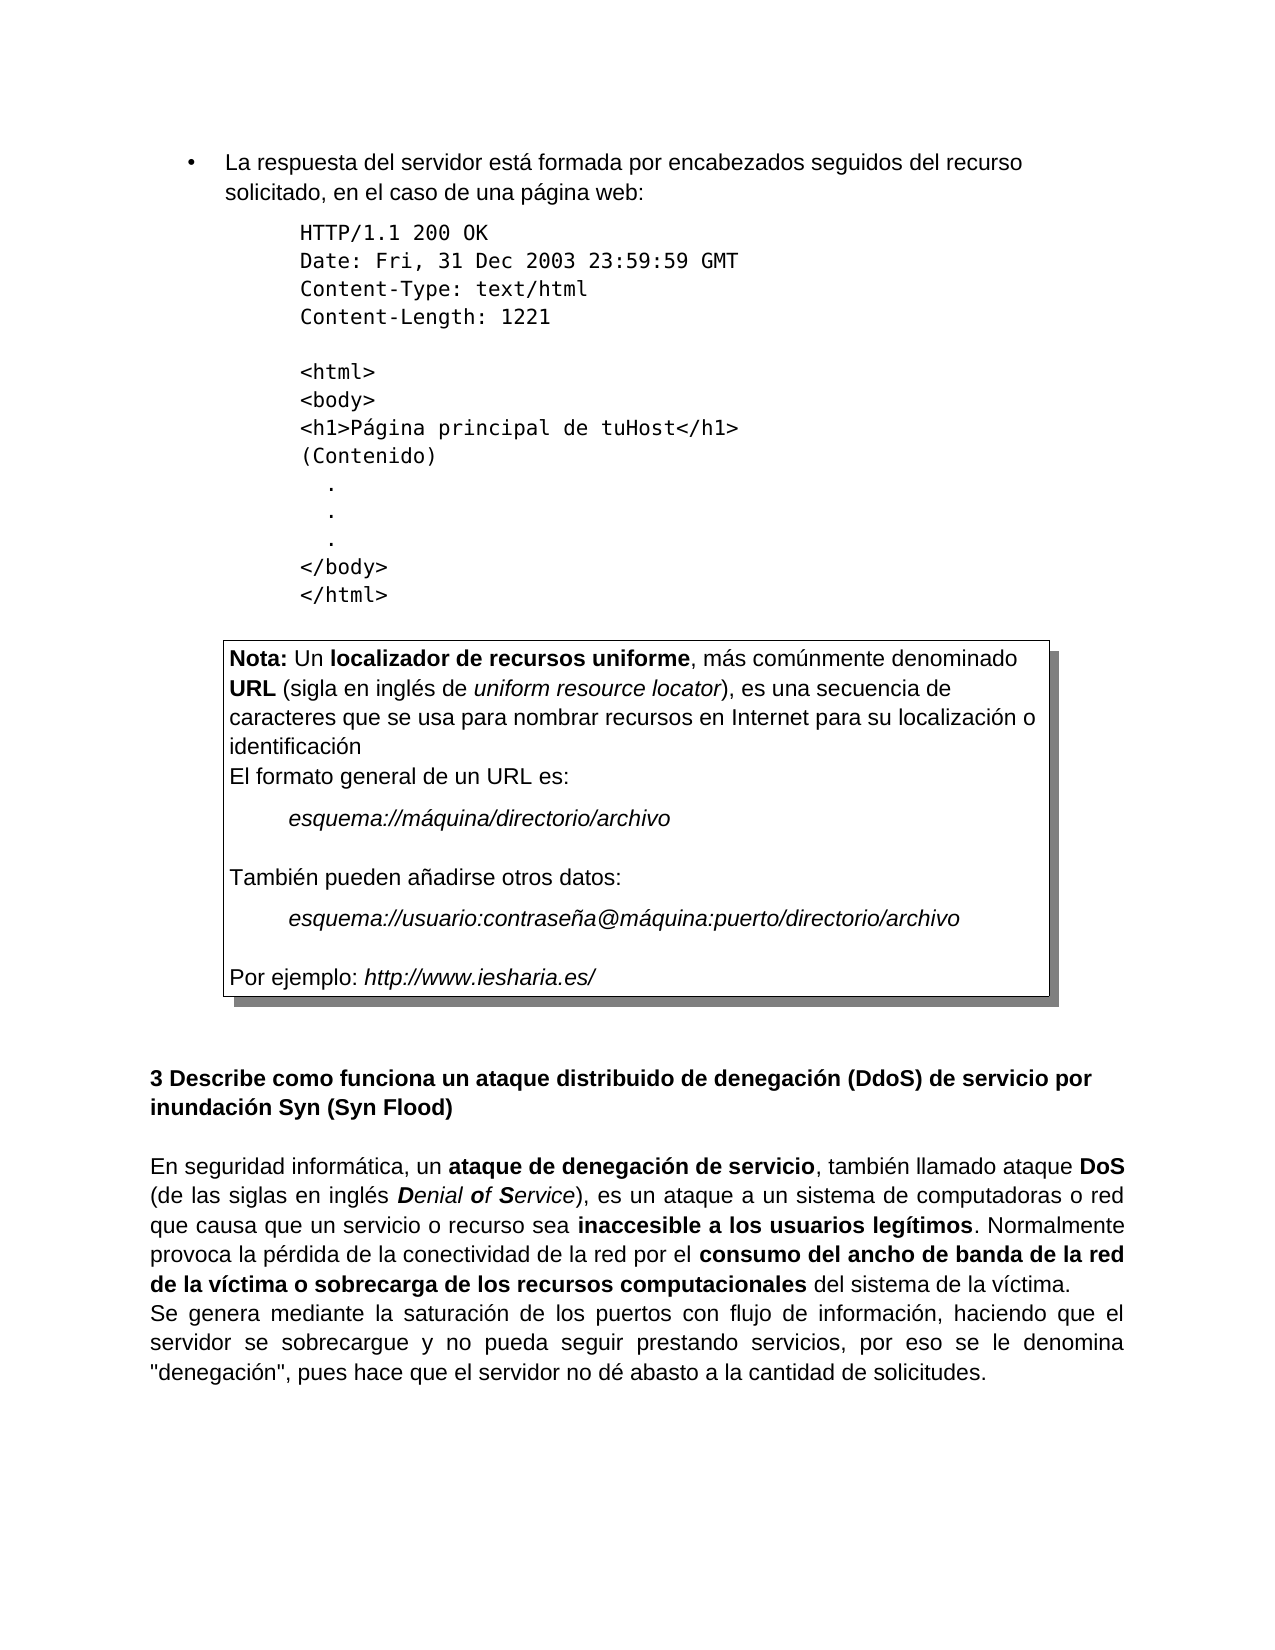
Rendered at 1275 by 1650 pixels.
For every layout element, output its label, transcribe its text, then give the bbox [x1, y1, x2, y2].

text Content-Length: 1221 [300, 305, 1125, 329]
text . [300, 472, 1125, 496]
text <h1>Página principal de tuHost</h1> [300, 416, 1125, 440]
text . [300, 499, 1125, 524]
text (Contenido) [300, 444, 1125, 468]
text . [300, 527, 1125, 551]
text </body> [300, 555, 1125, 579]
text <html> [300, 360, 1125, 384]
text Date: Fri, 31 Dec 2003 23:59:59 GMT [300, 249, 1125, 273]
text </html> [300, 583, 1125, 607]
text HTTP/1.1 200 OK [300, 221, 1125, 246]
list La respuesta del servidor está formada por encabezados seguidos del recurso solicitado, en el caso de una página web: [187, 150, 1125, 205]
text En seguridad informática, un ataque de denegación de servicio, también llamado ataque DoS (de las siglas en inglés Denial of Service), es un ataque a un sistema de computadoras o red que causa que un servicio o recurso sea inaccesible a los usuarios legítimos. Normalmente provoca la pérdida de la conectividad de la red por el consumo del ancho de banda de la red de la víctima o sobrecarga de los recursos computacionales del sistema de la víctima. [150, 1154, 1125, 1297]
text 3 Describe como funciona un ataque distribuido de denegación (DdoS) de servicio por inundación Syn (Syn Flood) [150, 1066, 1125, 1121]
text Se genera mediante la saturación de los puertos con flujo de información, haciendo que el servidor se sobrecargue y no pueda seguir prestando servicios, por eso se le denomina "denegación", pues hace que el servidor no dé abasto a la cantidad de solicitudes. [150, 1301, 1125, 1385]
text Content-Type: text/html [300, 277, 1125, 301]
table_header Nota: Un localizador de recursos uniforme, más comúnmente denominado URL (sigla en inglés de uniform resource locator), es una secuencia de caracteres que se usa para nombrar recursos en Internet para su localización o identificación El formato general de un URL es: esquema://máquina/directorio/archivo También pueden añadirse otros datos: esquema://usuario:contraseña@máquina:puerto/directorio/archivo Por ejemplo: http://www.iesharia.es/ [224, 641, 1049, 996]
text <body> [300, 388, 1125, 412]
